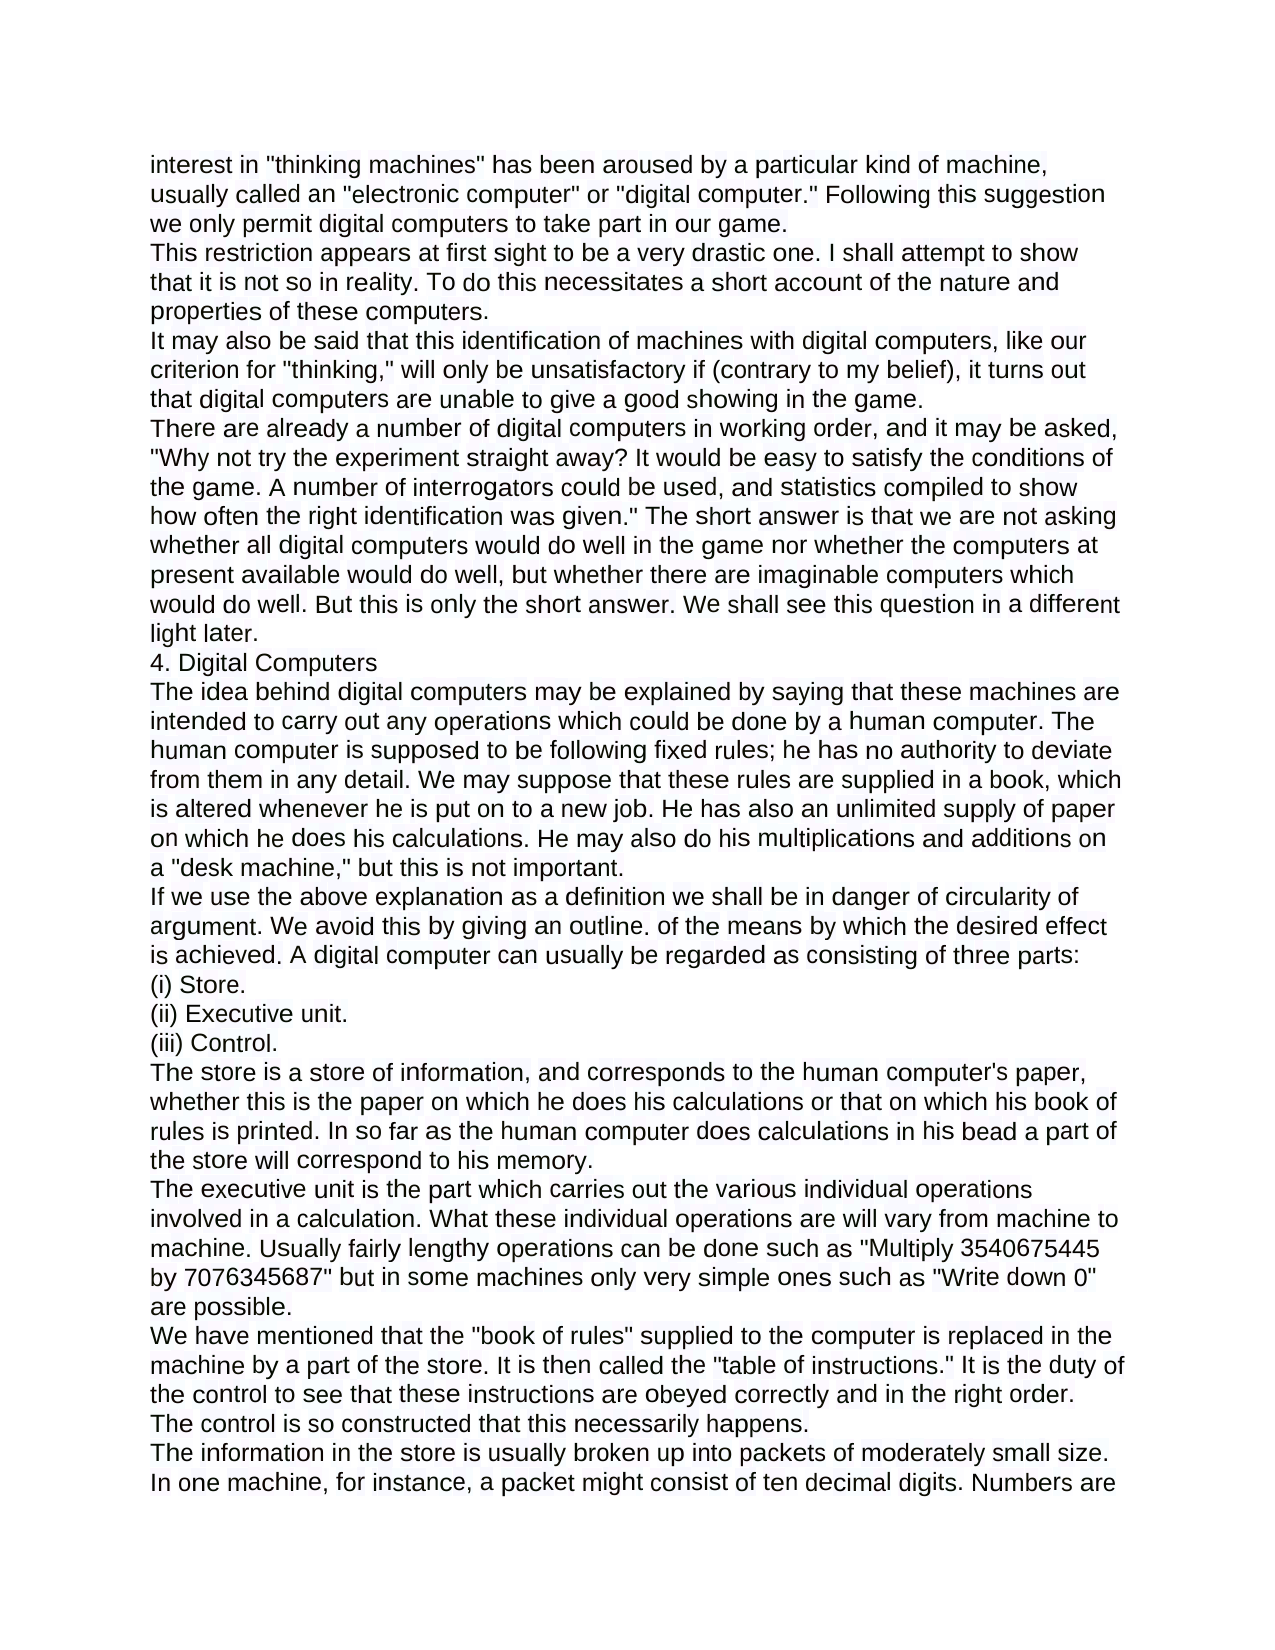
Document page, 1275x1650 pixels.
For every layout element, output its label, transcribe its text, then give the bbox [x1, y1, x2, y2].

text We have mentioned that the "book of rules" supplied to the computer is replaced in the machine by a part of the store. It is then called the "table of instructions." It is the duty of the control to see that these instructions are obeyed correctly and in the right order. The control is so constructed that this necessarily happens. [809, 1321, 1125, 1438]
text It may also be said that this identification of machines with digital computers, like our criterion for "thinking," will only be unsatisfactory if (contrary to my belief), it turns out that digital computers are unable to give a good showing in the game. [917, 326, 1125, 413]
text This restriction appears at first sight to be a very drastic one. I shall attempt to show that it is not so in reality. To do this necessitates a short account of the nature and properties of these computers. [230, 249, 285, 326]
text The executive unit is the part which carries out the various individual operations involved in a calculation. What these individual operations are will vary from machine to machine. Usually fairly lengthy operations can be done such as "Multiply 3540675445 by 7076345687" but in some machines only very simple ones such as "Write down 0" are possible. [150, 1174, 1125, 1321]
text 4. Digital Computers [377, 648, 1125, 677]
text This restriction appears at first sight to be a very drastic one. I shall attempt to show that it is not so in reality. To do this necessitates a short account of the nature and properties of these computers. [157, 238, 223, 326]
text The idea behind digital computers may be explained by saying that these machines are intended to carry out any operations which could be done by a human computer. The human computer is supposed to be following fixed rules; he has no authority to deviate from them in any detail. We may suppose that these rules are supplied in a book, which is altered whenever he is put on to a new job. He has also an unlimited supply of paper on which he does his calculations. He may also do his multiplications and additions on a "desk machine," but this is not important. [150, 677, 1125, 882]
text There are already a number of digital computers in working order, and it may be asked, "Why not try the experiment straight away? It would be easy to satisfy the conditions of the game. A number of interrogators could be used, and statistics compiled to show how often the right identification was given." The short answer is that we are not asking whether all digital computers would do well in the game nor whether the computers at present available would do well, but whether there are imaginable computers which would do well. But this is only the short answer. We shall see this question in a different light later. [150, 413, 1125, 648]
text If we use the above explanation as a definition we shall be in danger of circularity of argument. We avoid this by giving an outline. of the means by which the desired effect is achieved. A digital computer can usually be regarded as consisting of three parts: [877, 882, 939, 969]
text This restriction appears at first sight to be a very drastic one. I shall attempt to show that it is not so in reality. To do this necessitates a short account of the nature and properties of these computers. [441, 238, 1125, 326]
text (i) Store. [150, 969, 1125, 999]
text The store is a store of information, and corresponds to the human computer's paper, whether this is the paper on which he does his calculations or that on which his book of rules is printed. In so far as the human computer does calculations in his bead a part of the store will correspond to his memory. [150, 1057, 1125, 1174]
text We have mentioned that the "book of rules" supplied to the computer is replaced in the machine by a part of the store. It is then called the "table of instructions." It is the duty of the control to see that these instructions are obeyed correctly and in the right order. The control is so constructed that this necessarily happens. [295, 1321, 399, 1438]
text interest in "thinking machines" has been aroused by a particular kind of machine, usually called an "electronic computer" or "digital computer." Following this suggestion we only permit digital computers to take part in our game. [150, 150, 1125, 238]
text (iii) Control. [278, 1028, 1125, 1057]
text (ii) Executive unit. [348, 999, 1125, 1028]
